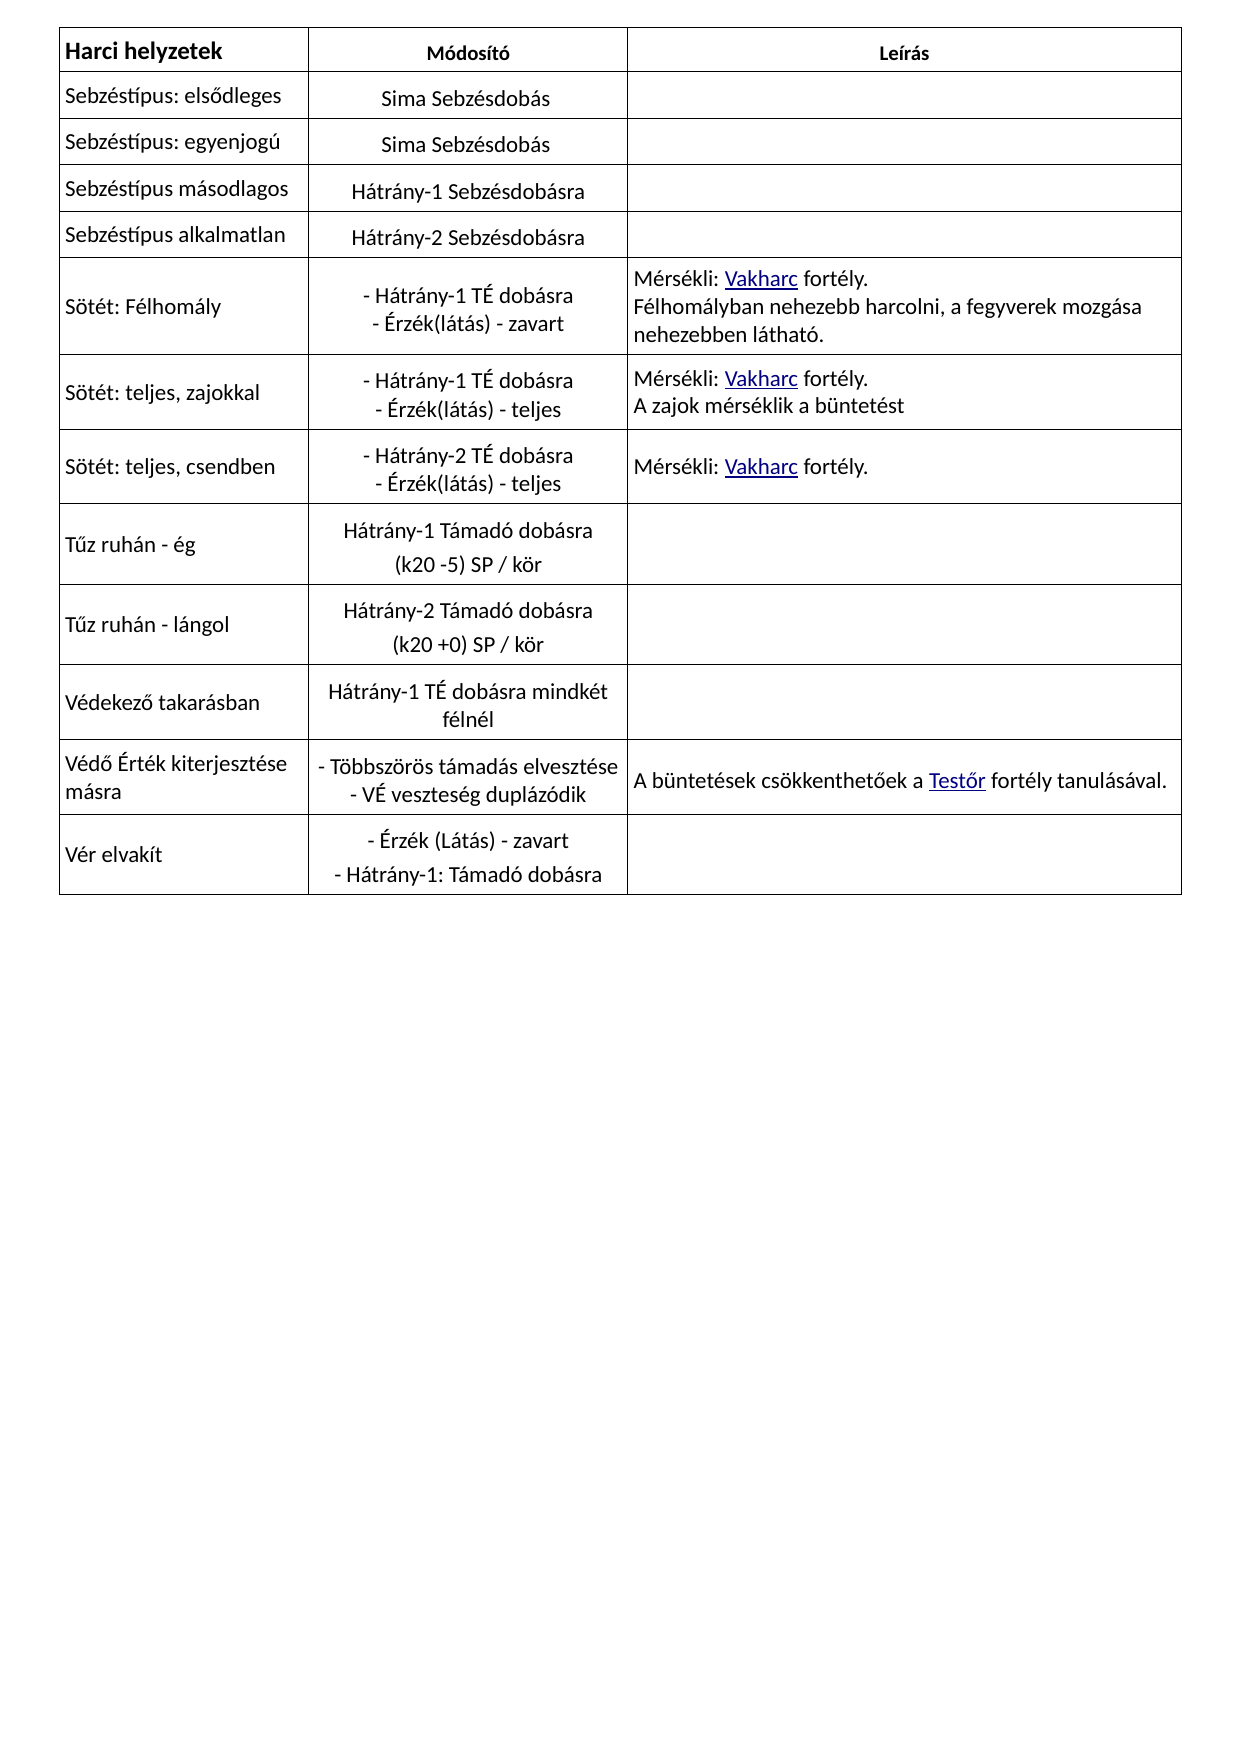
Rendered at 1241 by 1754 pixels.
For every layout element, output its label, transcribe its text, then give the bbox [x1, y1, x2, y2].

table_cell Sima Sebzésdobás [309, 72, 627, 118]
table_cell Mérsékli: Vakharc fortély. [628, 430, 1181, 503]
table_cell Vér elvakít [60, 815, 308, 894]
table_cell A büntetések csökkenthetőek a Testőr fortély tanulásával. [628, 740, 1181, 814]
table_cell [628, 119, 1181, 164]
table_cell [628, 504, 1181, 584]
table_cell Sebzéstípus: egyenjogú [60, 119, 308, 164]
table_cell Hátrány-1 Sebzésdobásra [309, 165, 627, 211]
table_cell Sötét: teljes, zajokkal [60, 355, 308, 428]
table_cell Tűz ruhán - ég [60, 504, 308, 584]
table_cell Mérsékli: Vakharc fortély. Félhomályban nehezebb harcolni, a fegyverek mozgása nehezebben látható. [628, 258, 1181, 354]
table_cell [628, 665, 1181, 739]
table_cell Sebzéstípus alkalmatlan [60, 212, 308, 257]
table_cell Sebzéstípus: elsődleges [60, 72, 308, 118]
table_cell - Hátrány-1 TÉ dobásra - Érzék(látás) - zavart [309, 258, 627, 354]
table_cell Hátrány-2 Sebzésdobásra [309, 212, 627, 257]
table_cell [628, 165, 1181, 211]
table_cell Sima Sebzésdobás [309, 119, 627, 164]
table_cell Sötét: teljes, csendben [60, 430, 308, 503]
table_cell Tűz ruhán - lángol [60, 585, 308, 664]
table_cell Hátrány-1 TÉ dobásra mindkét félnél [309, 665, 627, 739]
table_cell [628, 72, 1181, 118]
table_header Harci helyzetek [60, 28, 308, 71]
table_cell Hátrány-2 Támadó dobásra (k20 +0) SP / kör [309, 585, 627, 664]
table_cell [628, 585, 1181, 664]
table_cell - Hátrány-2 TÉ dobásra - Érzék(látás) - teljes [309, 430, 627, 503]
table_cell - Érzék (Látás) - zavart - Hátrány-1: Támadó dobásra [309, 815, 627, 894]
table_cell - Többszörös támadás elvesztése - VÉ veszteség duplázódik [309, 740, 627, 814]
table_cell - Hátrány-1 TÉ dobásra - Érzék(látás) - teljes [309, 355, 627, 428]
table_cell Sebzéstípus másodlagos [60, 165, 308, 211]
table_cell Hátrány-1 Támadó dobásra (k20 -5) SP / kör [309, 504, 627, 584]
table_cell [628, 212, 1181, 257]
table_cell Védekező takarásban [60, 665, 308, 739]
table_header Leírás [628, 28, 1181, 71]
table_cell [628, 815, 1181, 894]
table_header Módosító [309, 28, 627, 71]
table_cell Védő Érték kiterjesztése másra [60, 740, 308, 814]
table_cell Mérsékli: Vakharc fortély. A zajok mérséklik a büntetést [628, 355, 1181, 428]
table_cell Sötét: Félhomály [60, 258, 308, 354]
